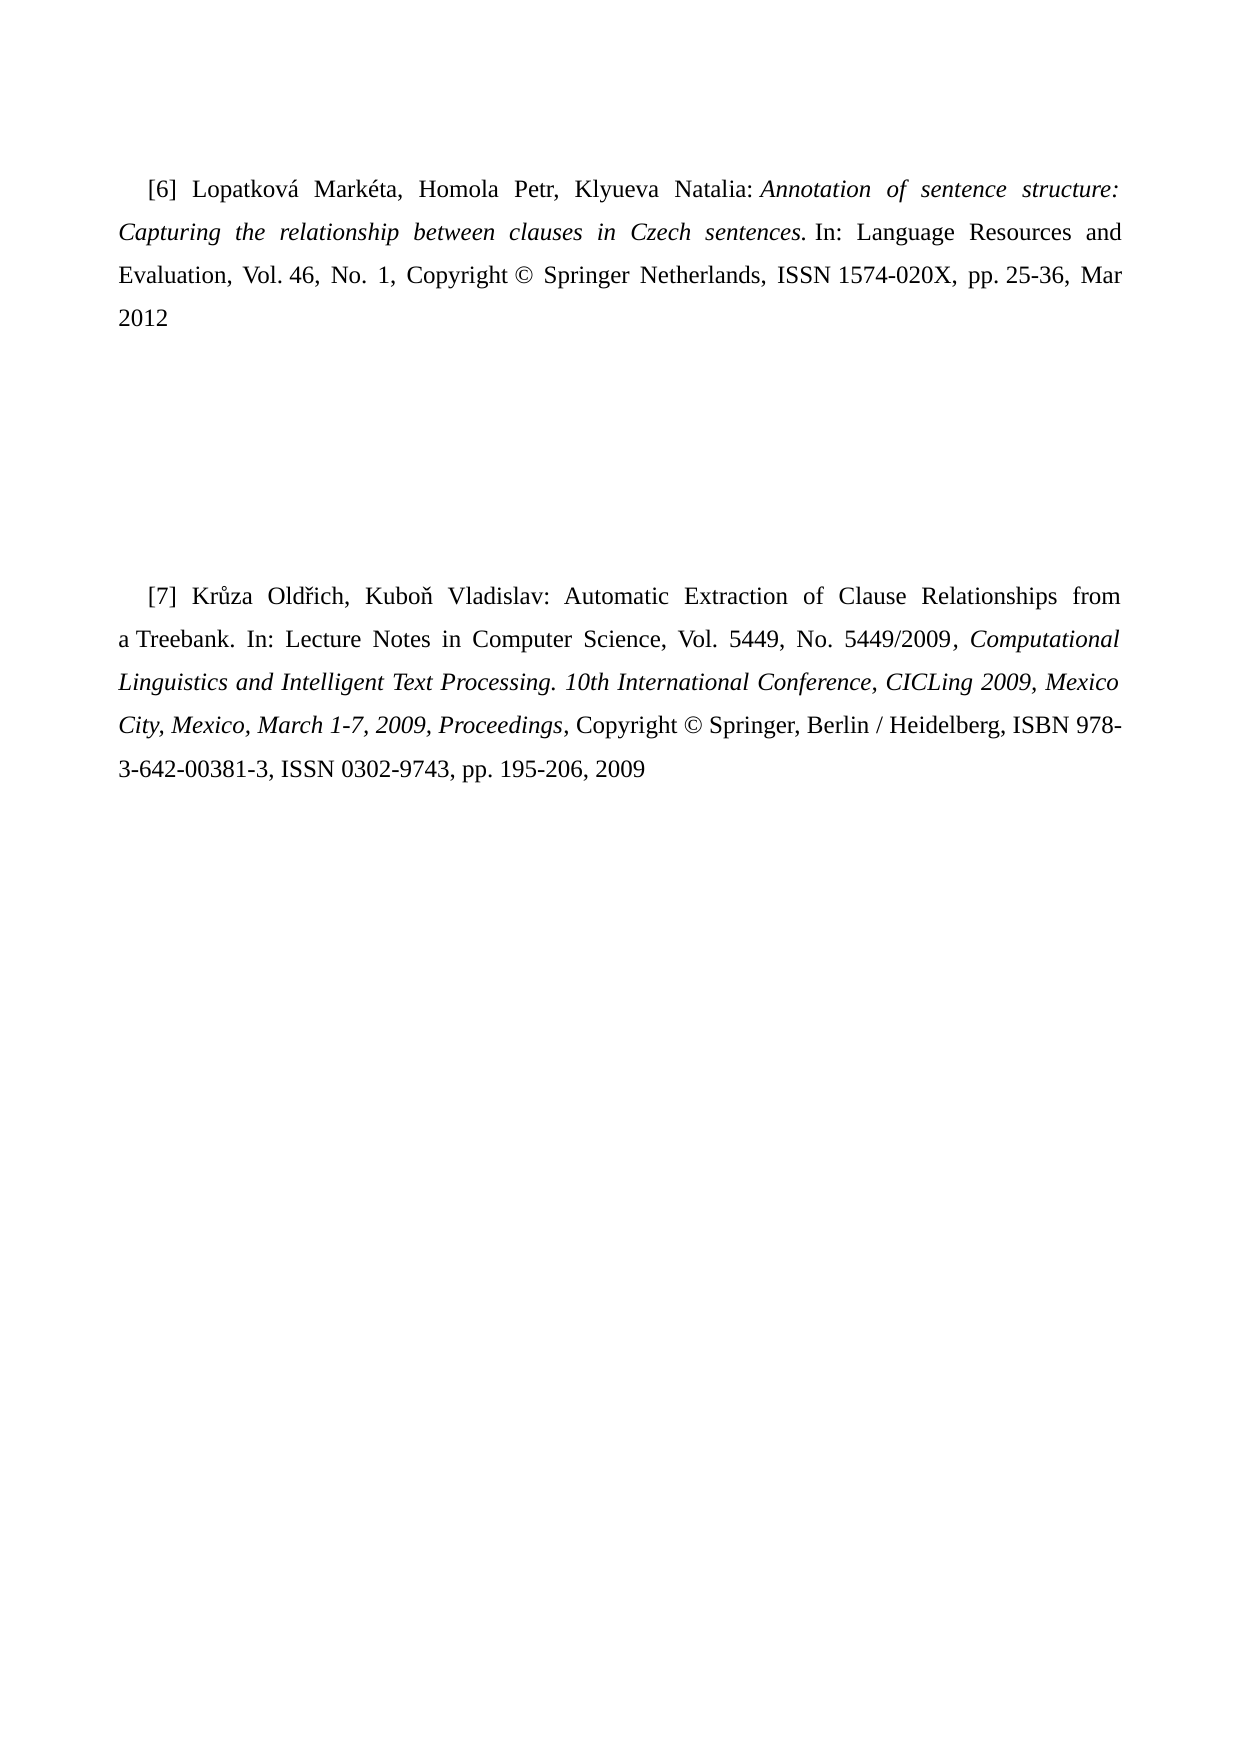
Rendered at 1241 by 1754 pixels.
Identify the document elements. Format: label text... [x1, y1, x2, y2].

text [6] Lopatková Markéta, Homola Petr, Klyueva Natalia: Annotation of sentence structure: Capturing the relationship between clauses in Czech sentences. In: Language Resources and Evaluation, Vol. 46, No. 1, Copyright © Springer Netherlands, ISSN 1574-020X, pp. 25-36, Mar 2012 [118, 174, 1122, 332]
text [7] Krůza Oldřich, Kuboň Vladislav: Automatic Extraction of Clause Relationships from a Treebank. In: Lecture Notes in Computer Science, Vol. 5449, No. 5449/2009, Computational Linguistics and Intelligent Text Processing. 10th International Conference, CICLing 2009, Mexico City, Mexico, March 1-7, 2009, Proceedings, Copyright © Springer, Berlin / Heidelberg, ISBN 978-3-642-00381-3, ISSN 0302-9743, pp. 195-206, 2009 [118, 581, 1122, 782]
